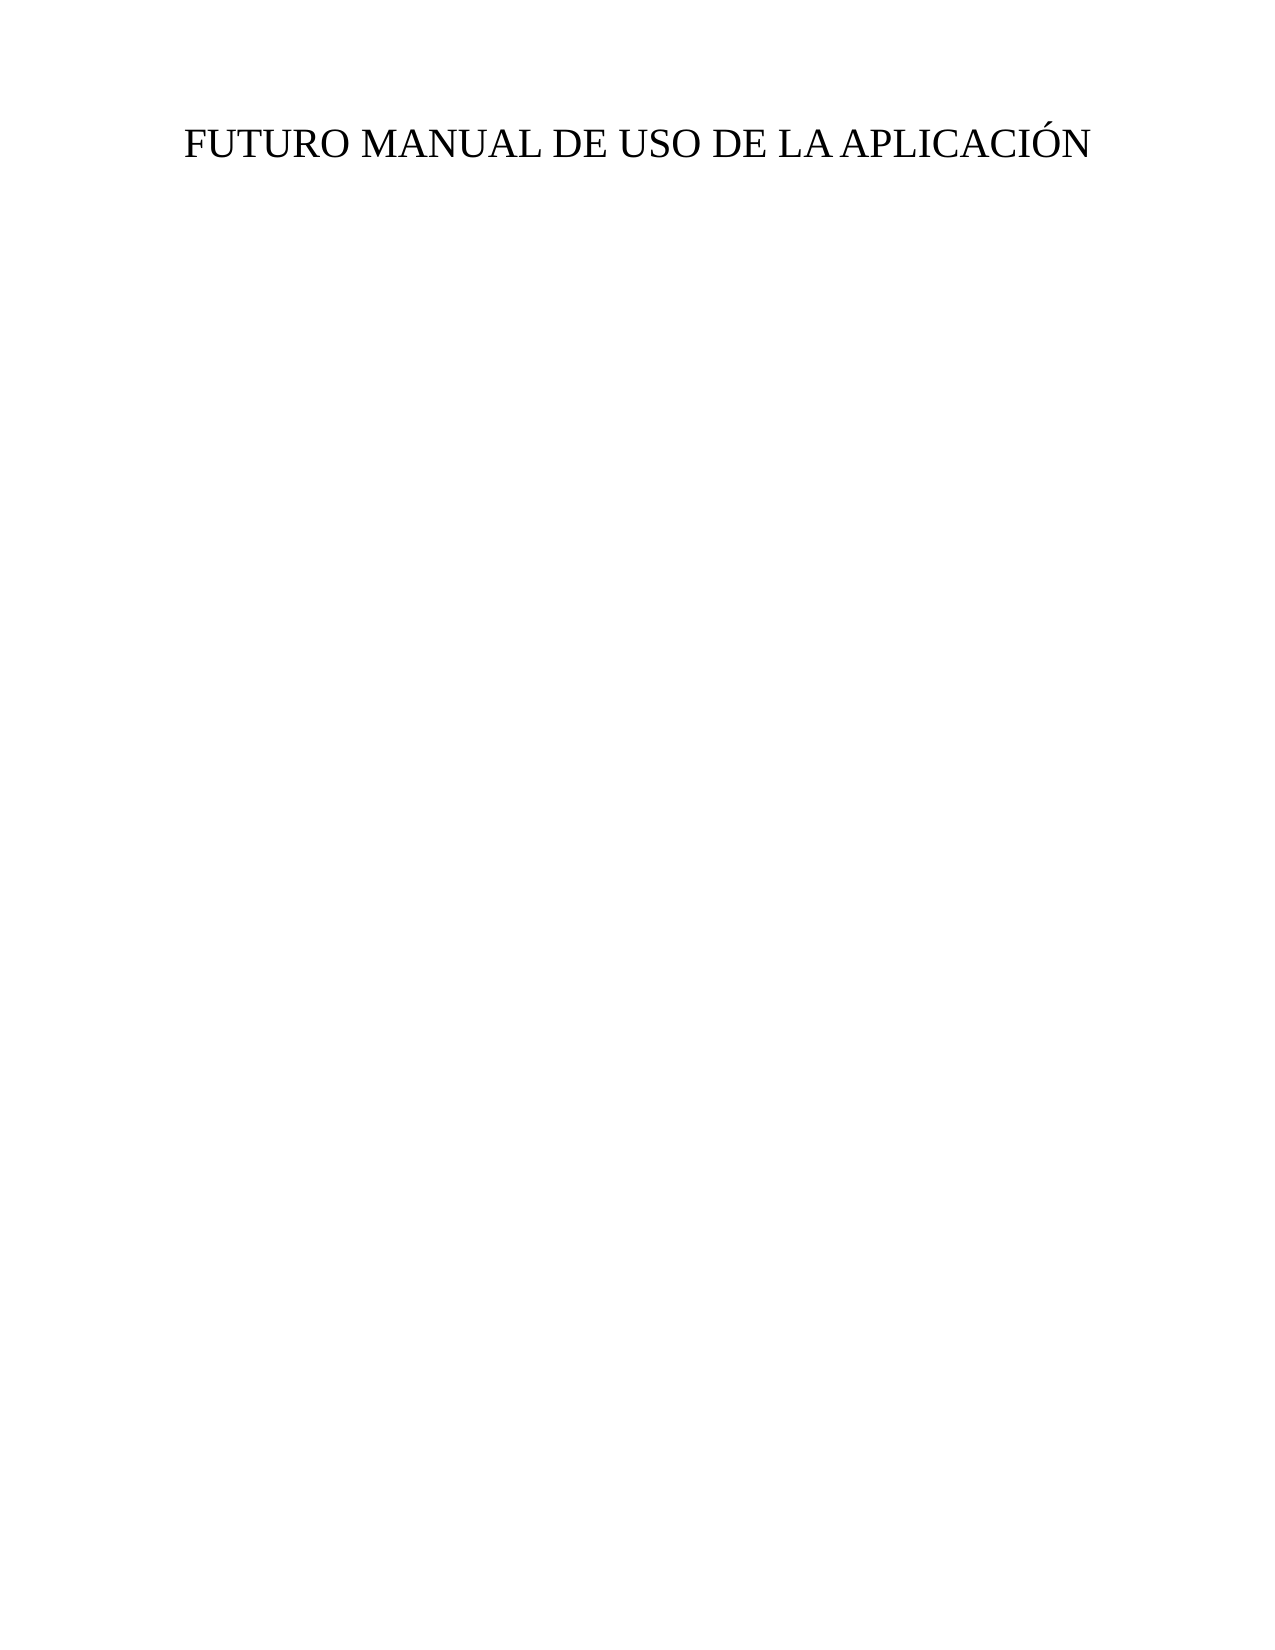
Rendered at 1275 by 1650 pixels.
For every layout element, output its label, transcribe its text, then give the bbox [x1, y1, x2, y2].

text FUTURO MANUAL DE USO DE LA APLICACIÓN [118, 118, 1157, 166]
